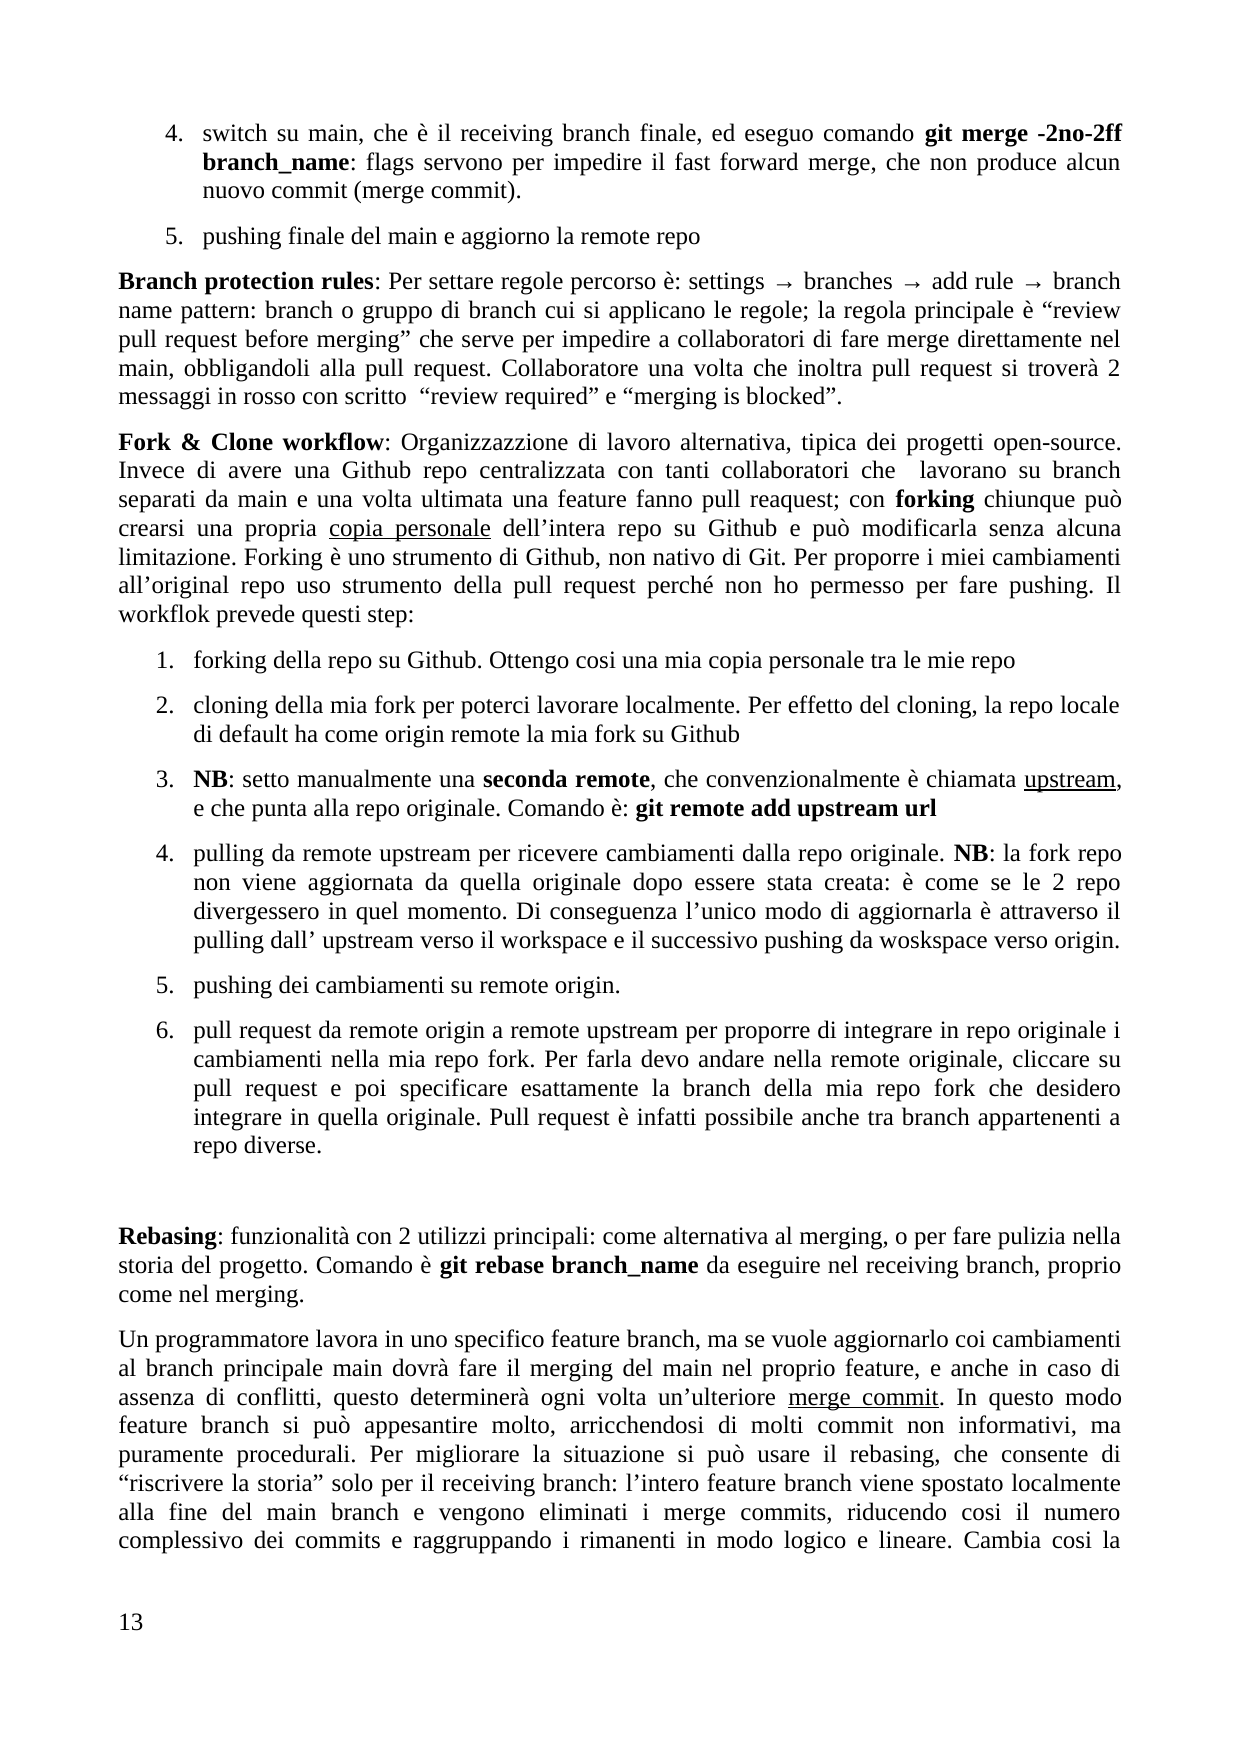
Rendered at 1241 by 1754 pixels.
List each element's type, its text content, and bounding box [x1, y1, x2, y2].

list NB: setto manualmente una seconda remote, che convenzionalmente è chiamata upstream, e che punta alla repo originale. Comando è: git remote add upstream url [156, 764, 1122, 822]
list forking della repo su Github. Ottengo cosi una mia copia personale tra le mie repo [156, 645, 1122, 673]
list switch su main, che è il receiving branch finale, ed eseguo comando git merge -2no-2ff branch_name: flags servono per impedire il fast forward merge, che non produce alcun nuovo commit (merge commit). [165, 118, 1122, 204]
list pulling da remote upstream per ricevere cambiamenti dalla repo originale. NB: la fork repo non viene aggiornata da quella originale dopo essere stata creata: è come se le 2 repo divergessero in quel momento. Di conseguenza l’unico modo di aggiornarla è attraverso il pulling dall’ upstream verso il workspace e il successivo pushing da woskspace verso origin. [156, 838, 1122, 953]
text Branch protection rules: Per settare regole percorso è: settings → branches → add rule → branch name pattern: branch o gruppo di branch cui si applicano le regole; la regola principale è “review pull request before merging” che serve per impedire a collaboratori di fare merge direttamente nel main, obbligandoli alla pull request. Collaboratore una volta che inoltra pull request si troverà 2 messaggi in rosso con scritto “review required” e “merging is blocked”. [118, 266, 1122, 410]
text Rebasing: funzionalità con 2 utilizzi principali: come alternativa al merging, o per fare pulizia nella storia del progetto. Comando è git rebase branch_name da eseguire nel receiving branch, proprio come nel merging. [118, 1221, 1122, 1308]
text Un programmatore lavora in uno specifico feature branch, ma se vuole aggiornarlo coi cambiamenti al branch principale main dovrà fare il merging del main nel proprio feature, e anche in caso di assenza di conflitti, questo determinerà ogni volta un’ulteriore merge commit. In questo modo feature branch si può appesantire molto, arricchendosi di molti commit non informativi, ma puramente procedurali. Per migliorare la situazione si può usare il rebasing, che consente di “riscrivere la storia” solo per il receiving branch: l’intero feature branch viene spostato localmente alla fine del main branch e vengono eliminati i merge commits, riducendo cosi il numero complessivo dei commits e raggruppando i rimanenti in modo logico e lineare. Cambia cosi la [118, 1324, 1122, 1554]
list pushing finale del main e aggiorno la remote repo [165, 221, 1122, 250]
list cloning della mia fork per poterci lavorare localmente. Per effetto del cloning, la repo locale di default ha come origin remote la mia fork su Github [156, 690, 1122, 748]
list pull request da remote origin a remote upstream per proporre di integrare in repo originale i cambiamenti nella mia repo fork. Per farla devo andare nella remote originale, cliccare su pull request e poi specificare esattamente la branch della mia repo fork che desidero integrare in quella originale. Pull request è infatti possibile anche tra branch appartenenti a repo diverse. [156, 1016, 1122, 1159]
list pushing dei cambiamenti su remote origin. [156, 970, 1122, 999]
text Fork & Clone workflow: Organizzazzione di lavoro alternativa, tipica dei progetti open-source. Invece di avere una Github repo centralizzata con tanti collaboratori che lavorano su branch separati da main e una volta ultimata una feature fanno pull reaquest; con forking chiunque può crearsi una propria copia personale dell’intera repo su Github e può modificarla senza alcuna limitazione. Forking è uno strumento di Github, non nativo di Git. Per proporre i miei cambiamenti all’original repo uso strumento della pull request perché non ho permesso per fare pushing. Il workflok prevede questi step: [118, 427, 1122, 628]
